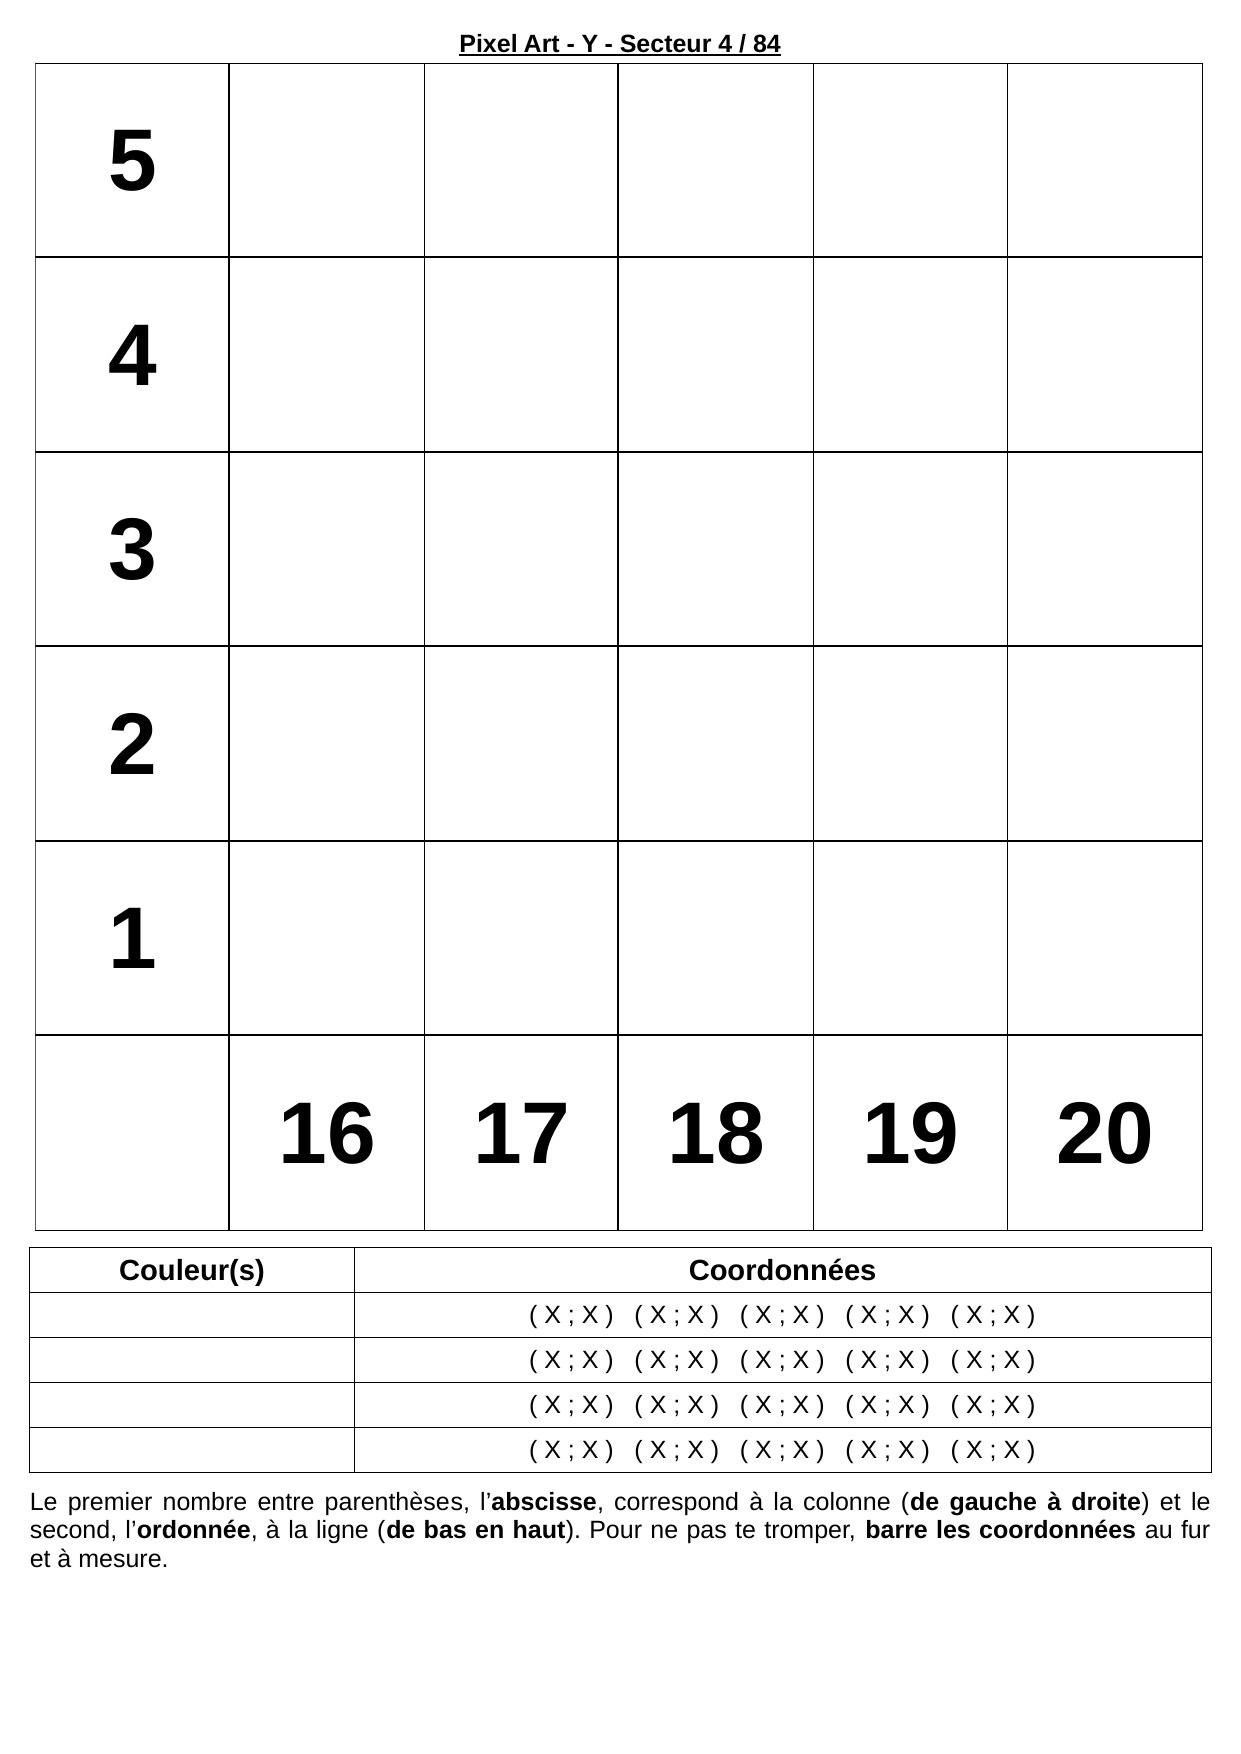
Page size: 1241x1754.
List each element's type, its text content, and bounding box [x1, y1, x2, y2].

text Pixel Art - Y - Secteur 4 / 84 [29, 29, 1211, 58]
table_cell [30, 1293, 354, 1337]
table_cell ( X ; X ) ( X ; X ) ( X ; X ) ( X ; X ) ( X ; X ) [355, 1383, 1211, 1427]
table_cell ( X ; X ) ( X ; X ) ( X ; X ) ( X ; X ) ( X ; X ) [355, 1338, 1211, 1382]
table_header Coordonnées [355, 1248, 1211, 1292]
table_cell [30, 1338, 354, 1382]
text Le premier nombre entre parenthèses, l’abscisse, correspond à la colonne (de gauche à droite) et le second, l’ordonnée, à la ligne (de bas en haut). Pour ne pas te tromper, barre les coordonnées au fur et à mesure. [29, 1487, 1211, 1573]
table_cell ( X ; X ) ( X ; X ) ( X ; X ) ( X ; X ) ( X ; X ) [355, 1428, 1211, 1472]
table_cell [30, 1383, 354, 1427]
table_cell [30, 1428, 354, 1472]
table_cell ( X ; X ) ( X ; X ) ( X ; X ) ( X ; X ) ( X ; X ) [355, 1293, 1211, 1337]
table_header Couleur(s) [30, 1248, 354, 1292]
